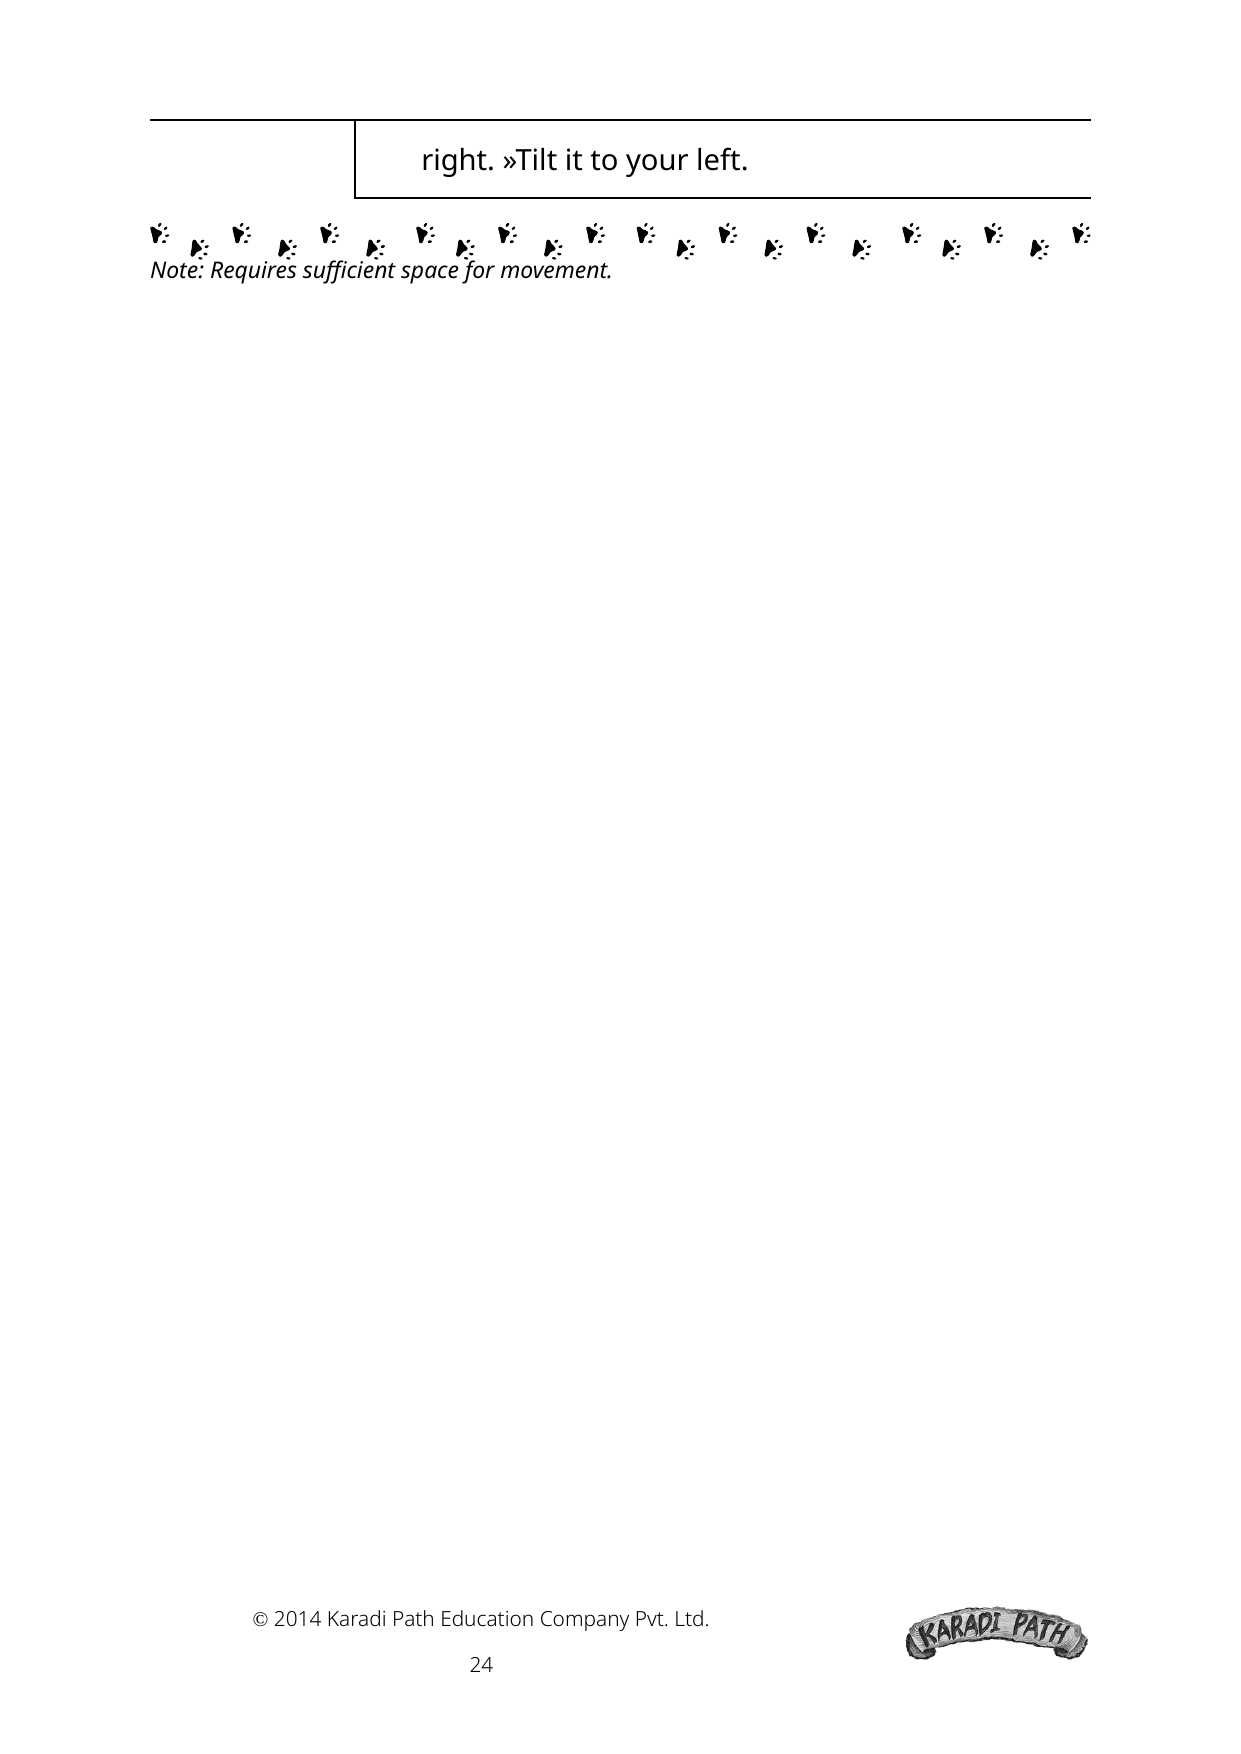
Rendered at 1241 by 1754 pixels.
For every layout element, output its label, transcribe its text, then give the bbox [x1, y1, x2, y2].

table_cell [150, 121, 354, 197]
table_cell right. »Tilt it to your left. [356, 121, 1091, 197]
picture [150, 223, 1091, 265]
picture [903, 1604, 1091, 1663]
text Note: Requires sufficient space for movement. [150, 265, 1091, 285]
